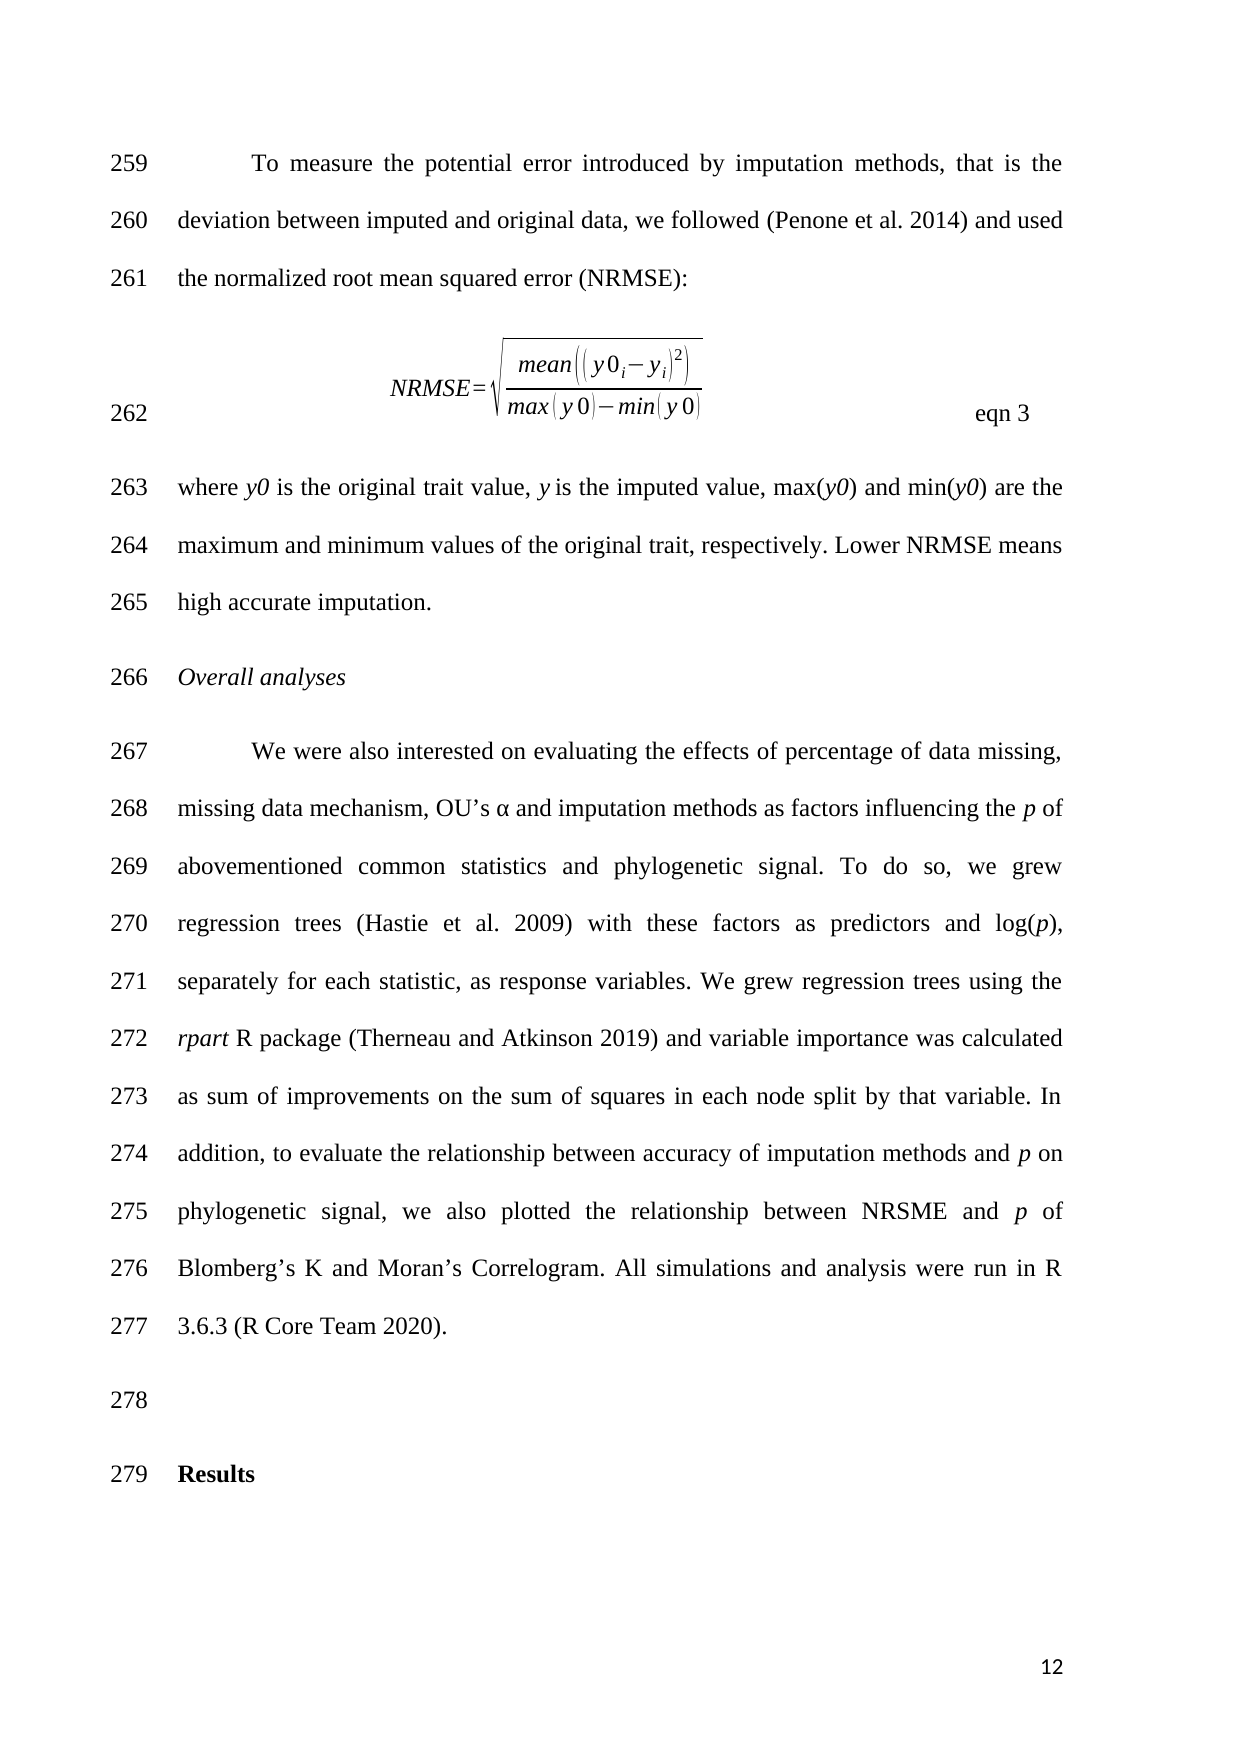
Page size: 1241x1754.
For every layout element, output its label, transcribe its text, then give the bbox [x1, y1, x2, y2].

text where y0 is the original trait value, y is the imputed value, max(y0) and min(y0) are the maximum and minimum values of the original trait, respectively. Lower NRMSE means high accurate imputation. [177, 472, 1063, 616]
text Overall analyses [177, 662, 1063, 690]
text Results [177, 1459, 1063, 1488]
text We were also interested on evaluating the effects of percentage of data missing, missing data mechanism, OU’s α and imputation methods as factors influencing the p of abovementioned common statistics and phylogenetic signal. To do so, we grew regression trees (Hastie et al. 2009)⁠ with these factors as predictors and log(p), separately for each statistic, as response variables. We grew regression trees using the rpart R package (Therneau and Atkinson 2019)⁠ and variable importance was calculated as sum of improvements on the sum of squares in each node split by that variable. In addition, to evaluate the relationship between accuracy of imputation methods and p on phylogenetic signal, we also plotted the relationship between NRSME and p of Blomberg’s K and Moran’s Correlogram. All simulations and analysis were run in R 3.6.3 (R Core Team 2020)⁠. [177, 736, 1063, 1339]
text To measure the potential error introduced by imputation methods, that is the deviation between imputed and original data, we followed (Penone et al. 2014)⁠ and used the normalized root mean squared error (NRMSE): [177, 148, 1063, 291]
text eqn 3 [177, 337, 1063, 427]
